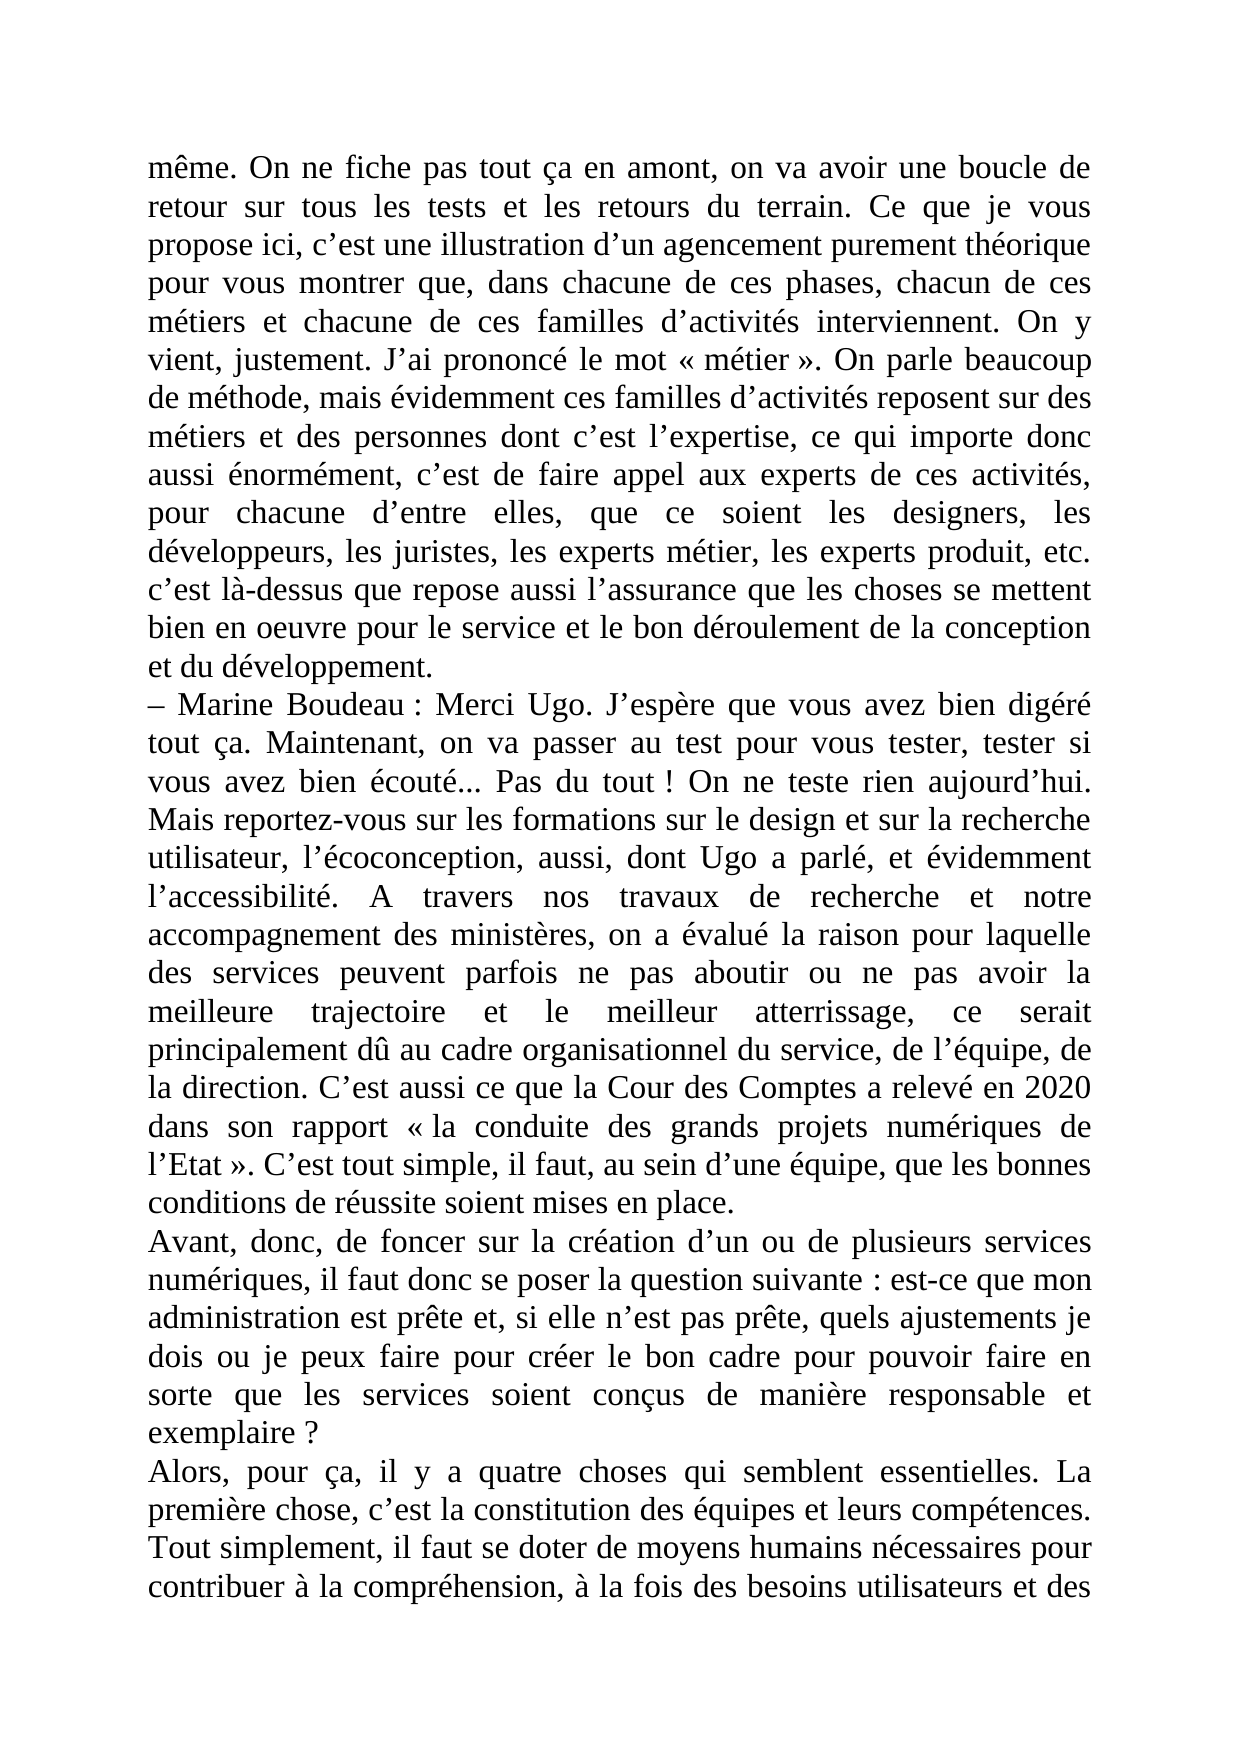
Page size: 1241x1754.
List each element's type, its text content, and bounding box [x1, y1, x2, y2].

text même. On ne fiche pas tout ça en amont, on va avoir une boucle de retour sur tous les tests et les retours du terrain. Ce que je vous propose ici, c’est une illustration d’un agencement purement théorique pour vous montrer que, dans chacune de ces phases, chacun de ces métiers et chacune de ces familles d’activités interviennent. On y vient, justement. J’ai prononcé le mot « métier ». On parle beaucoup de méthode, mais évidemment ces familles d’activités reposent sur des métiers et des personnes dont c’est l’expertise, ce qui importe donc aussi énormément, c’est de faire appel aux experts de ces activités, pour chacune d’entre elles, que ce soient les designers, les développeurs, les juristes, les experts métier, les experts produit, etc. c’est là-dessus que repose aussi l’assurance que les choses se mettent bien en oeuvre pour le service et le bon déroulement de la conception et du développement. [148, 148, 1093, 684]
text Avant, donc, de foncer sur la création d’un ou de plusieurs services numériques, il faut donc se poser la question suivante : est-ce que mon administration est prête et, si elle n’est pas prête, quels ajustements je dois ou je peux faire pour créer le bon cadre pour pouvoir faire en sorte que les services soient conçus de manière responsable et exemplaire ? [148, 1221, 1093, 1451]
text Alors, pour ça, il y a quatre choses qui semblent essentielles. La première chose, c’est la constitution des équipes et leurs compétences. Tout simplement, il faut se doter de moyens humains nécessaires pour contribuer à la compréhension, à la fois des besoins utilisateurs et des [148, 1451, 1093, 1604]
text – Marine Boudeau : Merci Ugo. J’espère que vous avez bien digéré tout ça. Maintenant, on va passer au test pour vous tester, tester si vous avez bien écouté... Pas du tout ! On ne teste rien aujourd’hui. Mais reportez-vous sur les formations sur le design et sur la recherche utilisateur, l’écoconception, aussi, dont Ugo a parlé, et évidemment l’accessibilité. A travers nos travaux de recherche et notre accompagnement des ministères, on a évalué la raison pour laquelle des services peuvent parfois ne pas aboutir ou ne pas avoir la meilleure trajectoire et le meilleur atterrissage, ce serait principalement dû au cadre organisationnel du service, de l’équipe, de la direction. C’est aussi ce que la Cour des Comptes a relevé en 2020 dans son rapport « la conduite des grands projets numériques de l’Etat ». C’est tout simple, il faut, au sein d’une équipe, que les bonnes conditions de réussite soient mises en place. [148, 684, 1093, 1221]
